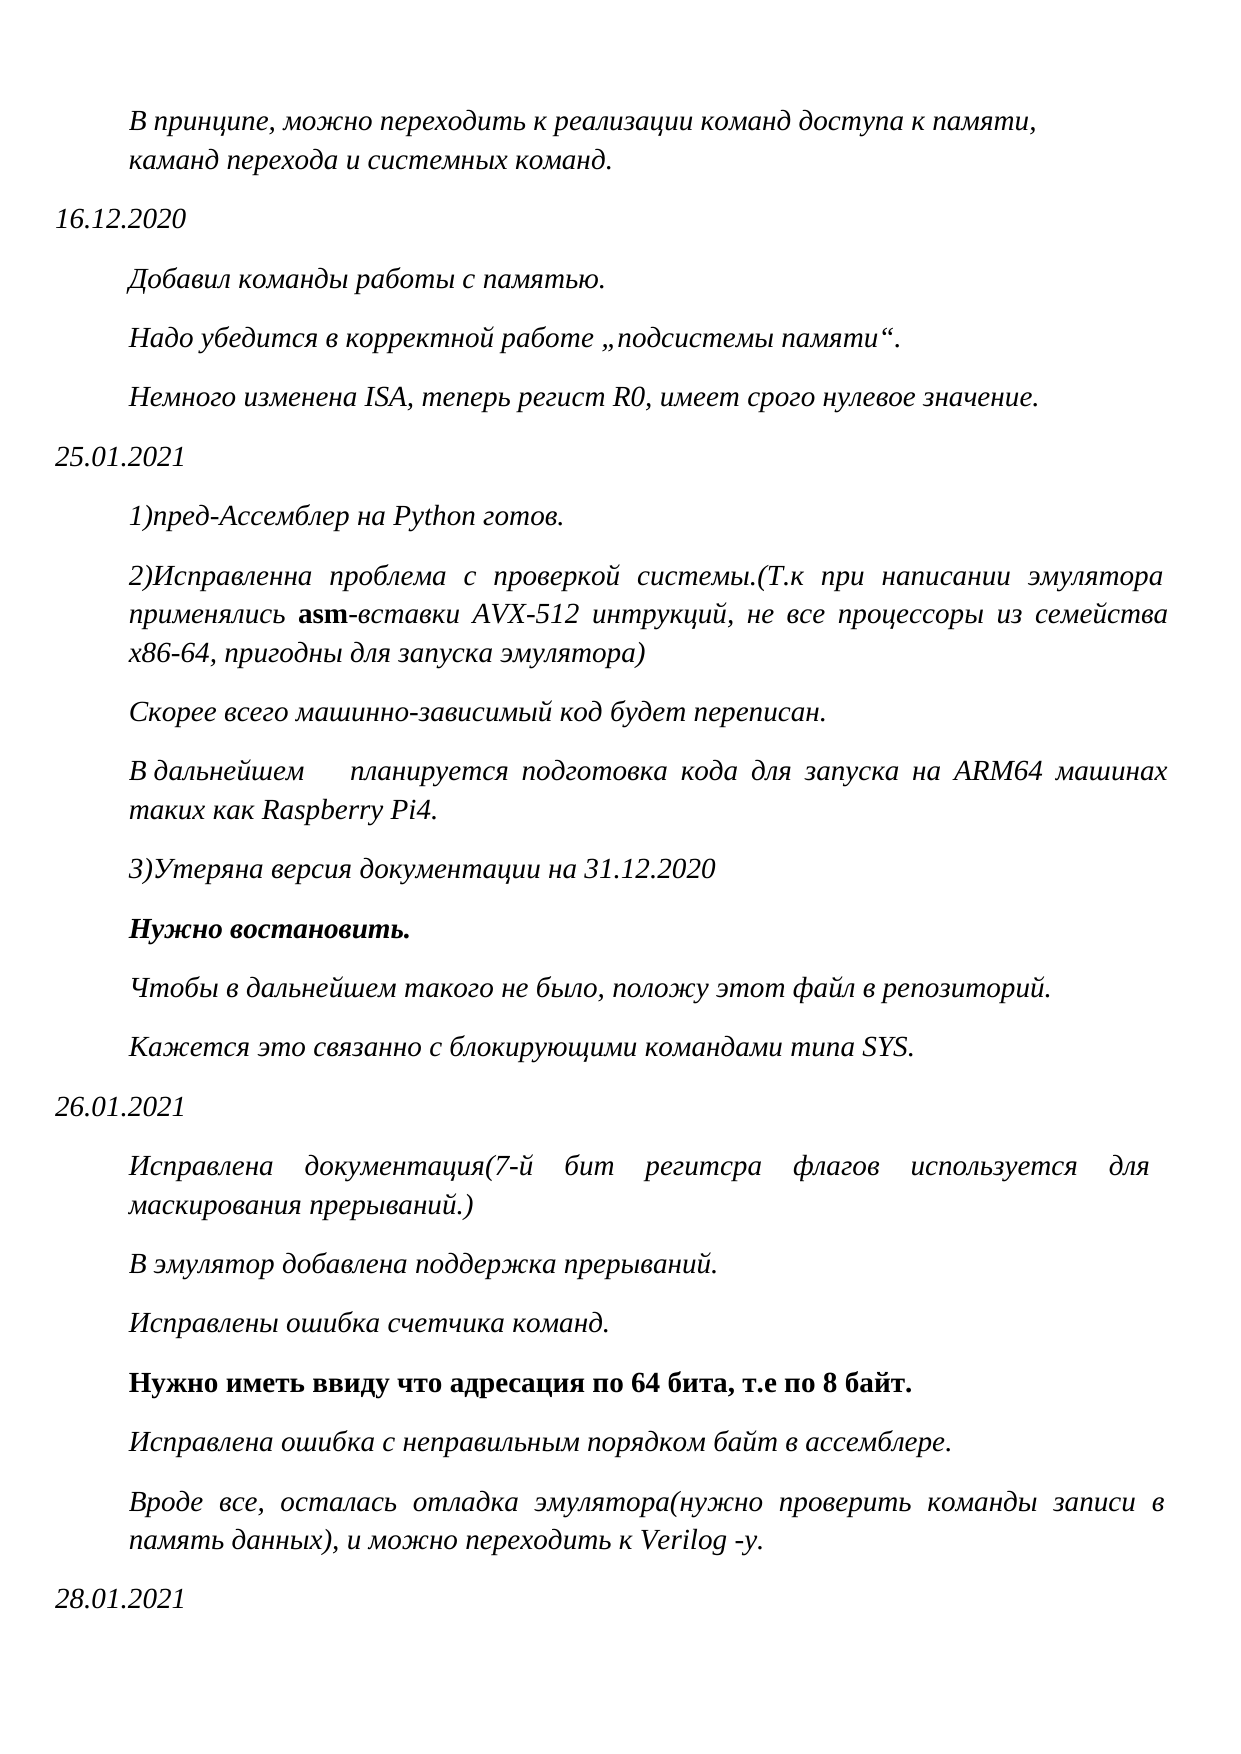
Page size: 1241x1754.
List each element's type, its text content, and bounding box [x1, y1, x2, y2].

text Кажется это связанно с блокирующими командами типа SYS. [55, 1029, 1181, 1063]
text Исправлены ошибка счетчика команд. [55, 1306, 1181, 1339]
text 3)Утеряна версия документации на 31.12.2020 [55, 851, 1181, 885]
text Исправлена документация(7-й бит регитсра флагов используется для маскирования прерываний.) [55, 1148, 1181, 1220]
text В эмулятор добавлена поддержка прерываний. [55, 1246, 1181, 1280]
text 1)пред-Ассемблер на Python готов. [55, 498, 1181, 532]
text Вроде все, осталась отладка эмулятора(нужно проверить команды записи в память данных), и можно переходить к Verilog -у. [55, 1484, 1181, 1556]
text Нужно иметь ввиду что адресация по 64 бита, т.е по 8 байт. [55, 1365, 1181, 1398]
text Надо убедится в корректной работе „подсистемы памяти“. [55, 320, 1181, 354]
text 25.01.2021 [55, 439, 1181, 472]
text В дальнейшем планируется подготовка кода для запуска на ARM64 машинах таких как Raspberry Pi4. [55, 753, 1181, 826]
text В принципе, можно переходить к реализации команд доступа к памяти, каманд перехода и системных команд. [55, 103, 1181, 176]
text Исправлена ошибка с неправильным порядком байт в ассемблере. [55, 1424, 1181, 1458]
text Скорее всего машинно-зависимый код будет переписан. [55, 694, 1181, 728]
text 28.01.2021 [55, 1582, 1181, 1615]
text 2)Исправленна проблема с проверкой системы.(Т.к при написании эмулятора применялись asm-вставки AVX-512 интрукций, не все процессоры из семейства x86-64, пригодны для запуска эмулятора) [55, 558, 1181, 668]
text 16.12.2020 [55, 201, 1181, 235]
text Немного изменена ISA, теперь регист R0, имеет срого нулевое значение. [55, 379, 1181, 413]
text 26.01.2021 [55, 1089, 1181, 1122]
text Чтобы в дальнейшем такого не было, положу этот файл в репозиторий. [55, 970, 1181, 1004]
text Нужно востановить. [55, 911, 1181, 944]
text Добавил команды работы с памятью. [55, 261, 1181, 294]
